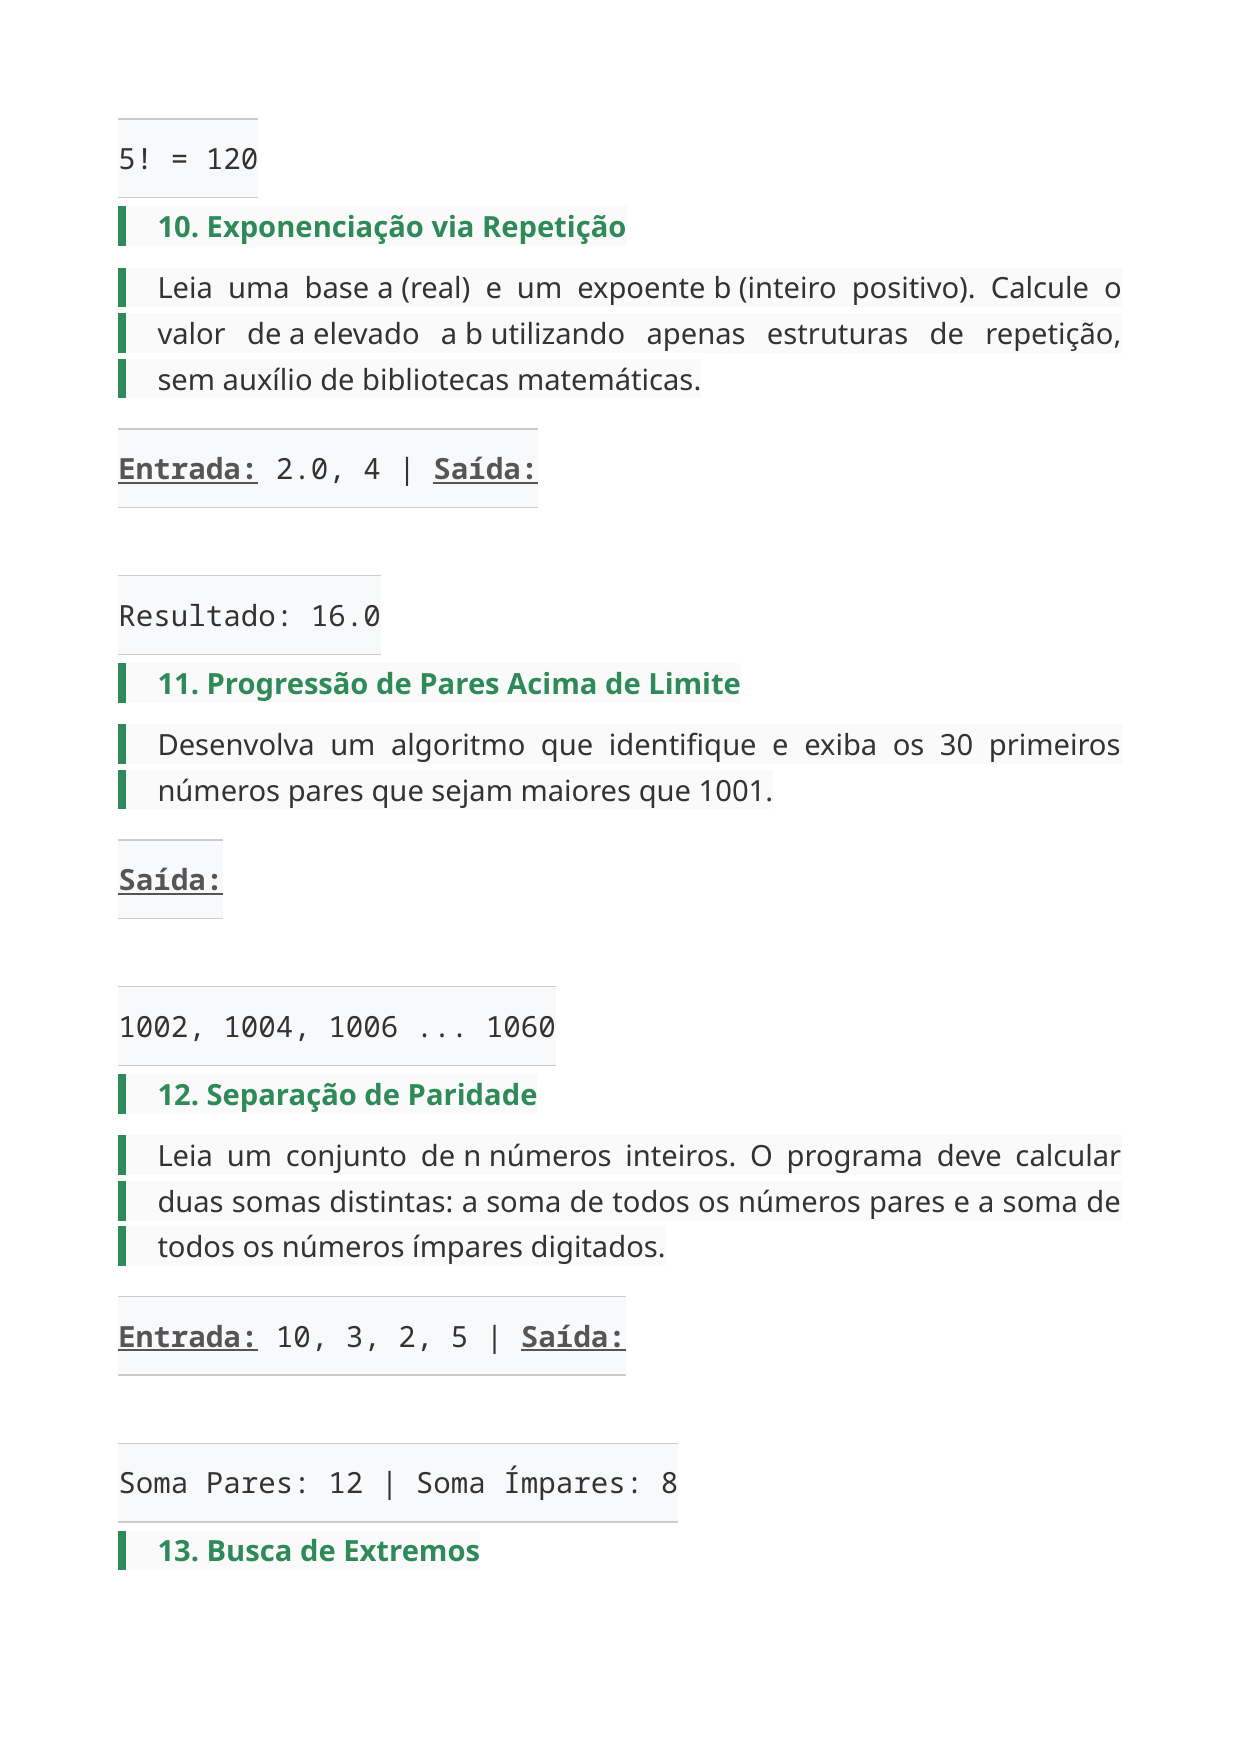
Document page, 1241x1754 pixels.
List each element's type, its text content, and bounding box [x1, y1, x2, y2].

text 12. Separação de Paridade [126, 1074, 1122, 1114]
text Leia uma base a (real) e um expoente b (inteiro positivo). Calcule o valor de a elevado a b utilizando apenas estruturas de repetição, sem auxílio de bibliotecas matemáticas. [118, 267, 1122, 398]
text 1002, 1004, 1006 ... 1060 [118, 986, 1122, 1066]
text Soma Pares: 12 | Soma Ímpares: 8 [118, 1442, 1122, 1523]
text 5! = 120 [118, 118, 1122, 198]
text Leia um conjunto de n números inteiros. O programa deve calcular duas somas distintas: a soma de todos os números pares e a soma de todos os números ímpares digitados. [118, 1135, 1122, 1266]
text 10. Exponenciação via Repetição [126, 206, 1122, 246]
text Saída: [118, 839, 1122, 919]
text Entrada: 2.0, 4 | Saída: [118, 428, 1122, 508]
text 11. Progressão de Pares Acima de Limite [126, 663, 1122, 703]
text Entrada: 10, 3, 2, 5 | Saída: [118, 1296, 1122, 1376]
text 13. Busca de Extremos [126, 1531, 1122, 1570]
text Resultado: 16.0 [118, 575, 1122, 655]
text Desenvolva um algoritmo que identifique e exiba os 30 primeiros números pares que sejam maiores que 1001. [118, 724, 1122, 809]
